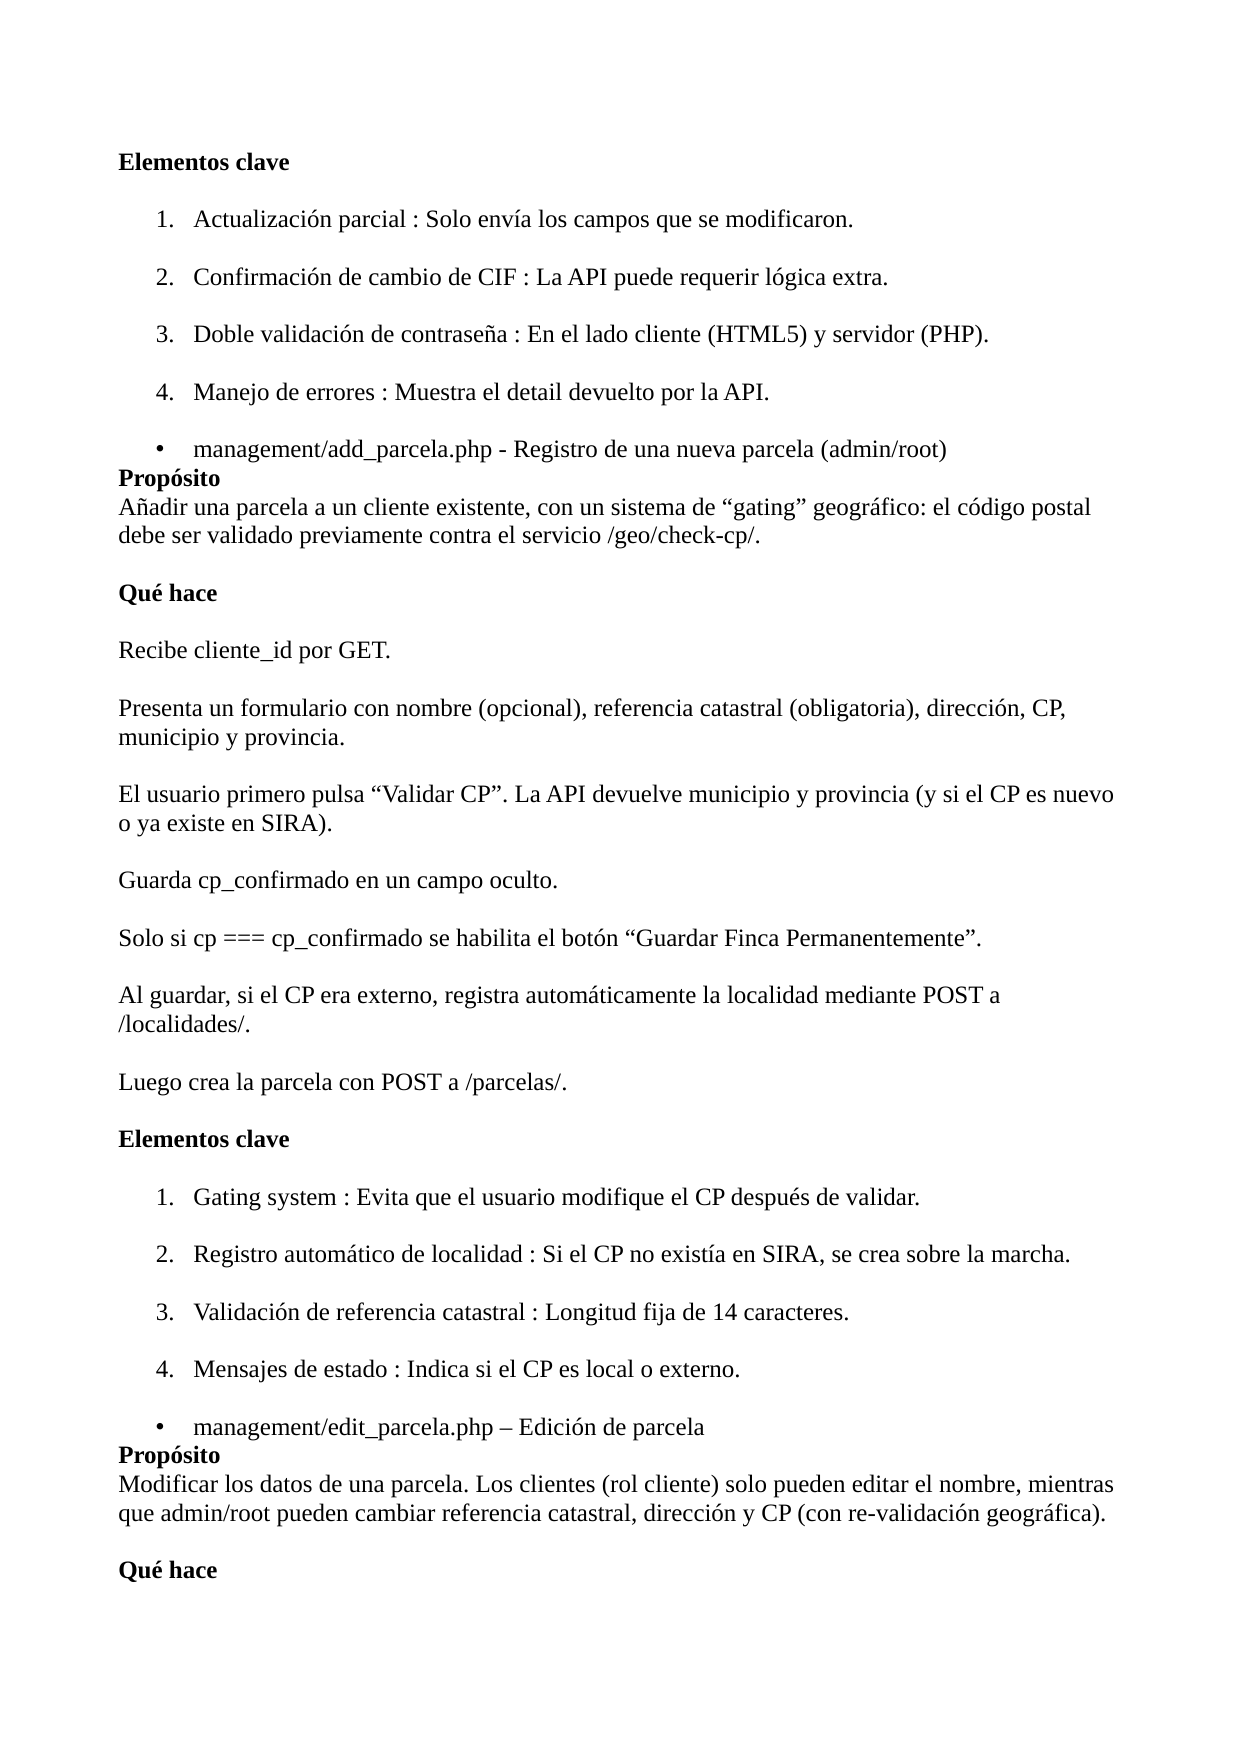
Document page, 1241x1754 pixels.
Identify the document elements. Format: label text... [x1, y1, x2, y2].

list Mensajes de estado : Indica si el CP es local o externo. [156, 1354, 1122, 1383]
text Solo si cp === cp_confirmado se habilita el botón “Guardar Finca Permanentemente”. [118, 923, 1122, 952]
text Al guardar, si el CP era externo, registra automáticamente la localidad mediante POST a /localidades/. [118, 981, 1122, 1038]
list Manejo de errores : Muestra el detail devuelto por la API. [156, 377, 1122, 406]
text El usuario primero pulsa “Validar CP”. La API devuelve municipio y provincia (y si el CP es nuevo o ya existe en SIRA). [118, 779, 1122, 837]
text Modificar los datos de una parcela. Los clientes (rol cliente) solo pueden editar el nombre, mientras que admin/root pueden cambiar referencia catastral, dirección y CP (con re‑validación geográfica). [118, 1469, 1122, 1527]
list Confirmación de cambio de CIF : La API puede requerir lógica extra. [156, 262, 1122, 291]
list Doble validación de contraseña : En el lado cliente (HTML5) y servidor (PHP). [156, 319, 1122, 348]
text Propósito [118, 463, 1122, 492]
text Propósito [118, 1441, 1122, 1469]
text Presenta un formulario con nombre (opcional), referencia catastral (obligatoria), dirección, CP, municipio y provincia. [118, 693, 1122, 751]
text Añadir una parcela a un cliente existente, con un sistema de “gating” geográfico: el código postal debe ser validado previamente contra el servicio /geo/check-cp/. [118, 492, 1122, 549]
text Luego crea la parcela con POST a /parcelas/. [118, 1067, 1122, 1096]
list Validación de referencia catastral : Longitud fija de 14 caracteres. [156, 1297, 1122, 1326]
list management/edit_parcela.php – Edición de parcela [156, 1412, 1122, 1441]
text Qué hace [118, 578, 1122, 607]
text Elementos clave [118, 147, 1122, 176]
text Elementos clave [118, 1124, 1122, 1153]
list Gating system : Evita que el usuario modifique el CP después de validar. [156, 1182, 1122, 1211]
text Guarda cp_confirmado en un campo oculto. [118, 866, 1122, 894]
text Qué hace [118, 1556, 1122, 1584]
list Registro automático de localidad : Si el CP no existía en SIRA, se crea sobre la marcha. [156, 1239, 1122, 1268]
text Recibe cliente_id por GET. [118, 636, 1122, 664]
list Actualización parcial : Solo envía los campos que se modificaron. [156, 204, 1122, 233]
list management/add_parcela.php - Registro de una nueva parcela (admin/root) [156, 434, 1122, 463]
